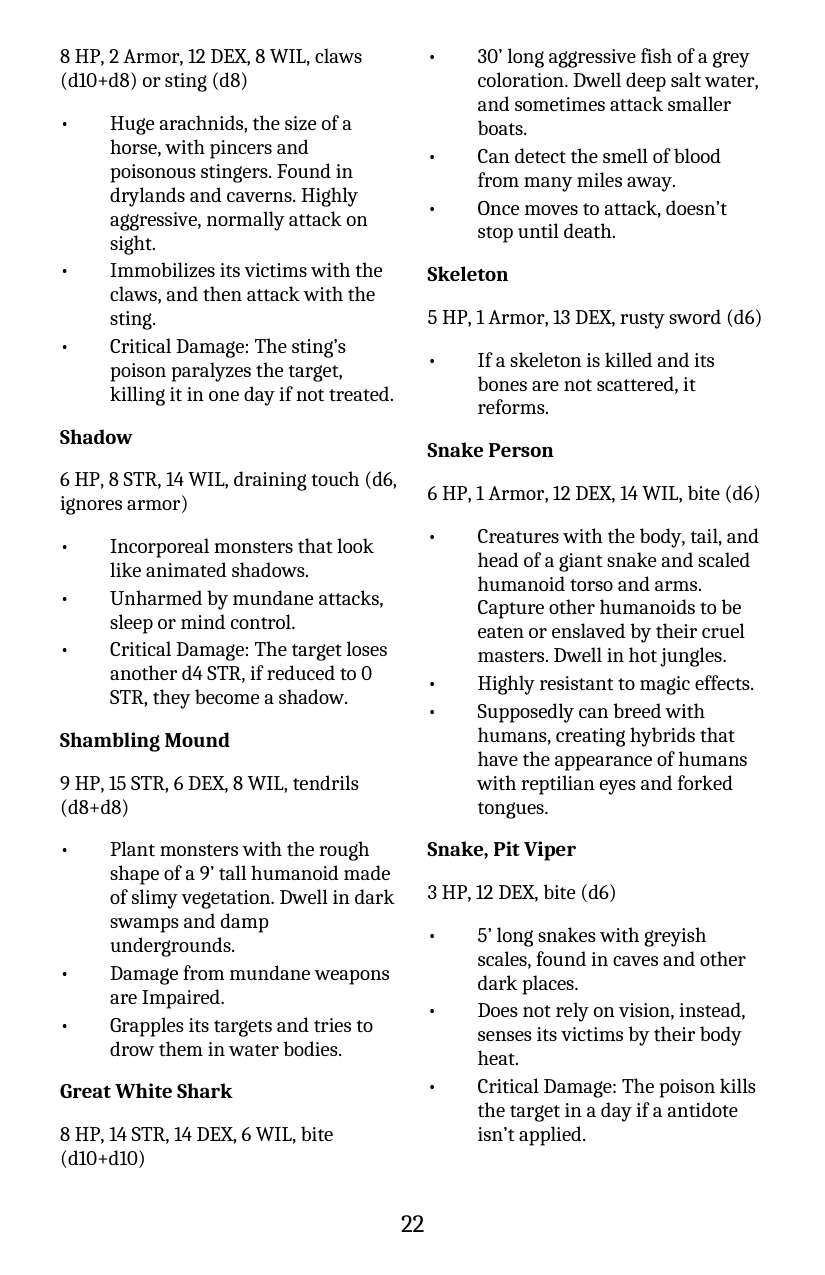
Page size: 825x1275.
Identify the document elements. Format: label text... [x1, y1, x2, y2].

list Damage from mundane weapons are Impaired. [60, 962, 397, 1009]
list Critical Damage: The poison kills the target in a day if a antidote isn’t applied. [427, 1075, 765, 1147]
list Grapples its targets and tries to drow them in water bodies. [60, 1013, 397, 1061]
list Once moves to attack, doesn’t stop until death. [427, 196, 765, 244]
list 5’ long snakes with greyish scales, found in caves and other dark places. [427, 923, 765, 995]
text 6 HP, 8 STR, 14 WIL, draining touch (d6, ignores armor) [60, 468, 397, 516]
text Skeleton [427, 263, 765, 287]
text Snake Person [427, 439, 765, 463]
text 5 HP, 1 Armor, 13 DEX, rusty sword (d6) [427, 306, 765, 329]
list Unharmed by mundane attacks, sleep or mind control. [60, 586, 397, 634]
list Supposedly can breed with humans, creating hybrids that have the appearance of humans with reptilian eyes and forked tongues. [427, 699, 765, 819]
list If a skeleton is killed and its bones are not scattered, it reforms. [427, 348, 765, 420]
list Plant monsters with the rough shape of a 9’ tall humanoid made of slimy vegetation. Dwell in dark swamps and damp undergrounds. [60, 838, 397, 958]
text 3 HP, 12 DEX, bite (d6) [427, 881, 765, 905]
text 8 HP, 2 Armor, 12 DEX, 8 WIL, claws (d10+d8) or sting (d8) [60, 45, 397, 93]
list Huge arachnids, the size of a horse, with pincers and poisonous stingers. Found in drylands and caverns. Highly aggressive, normally attack on sight. [60, 112, 397, 255]
list Creatures with the body, tail, and head of a giant snake and scaled humanoid torso and arms. Capture other humanoids to be eaten or enslaved by their cruel masters. Dwell in hot jungles. [427, 524, 765, 668]
text Snake, Pit Viper [427, 838, 765, 862]
list Critical Damage: The target loses another d4 STR, if reduced to 0 STR, they become a shadow. [60, 638, 397, 710]
text Shadow [60, 425, 397, 449]
text 8 HP, 14 STR, 14 DEX, 6 WIL, bite (d10+d10) [60, 1123, 397, 1171]
list Can detect the smell of blood from many miles away. [427, 144, 765, 192]
list Critical Damage: The sting’s poison paralyzes the target, killing it in one day if not treated. [60, 335, 397, 407]
list Incorporeal monsters that look like animated shadows. [60, 535, 397, 583]
list Does not rely on vision, instead, senses its victims by their body heat. [427, 999, 765, 1071]
text Shambling Mound [60, 729, 397, 753]
list 30’ long aggressive fish of a grey coloration. Dwell deep salt water, and sometimes attack smaller boats. [427, 45, 765, 141]
list Immobilizes its victims with the claws, and then attack with the sting. [60, 259, 397, 331]
text Great White Shark [60, 1080, 397, 1104]
text 9 HP, 15 STR, 6 DEX, 8 WIL, tendrils (d8+d8) [60, 771, 397, 819]
text 6 HP, 1 Armor, 12 DEX, 14 WIL, bite (d6) [427, 482, 765, 506]
list Highly resistant to magic effects. [427, 672, 765, 696]
